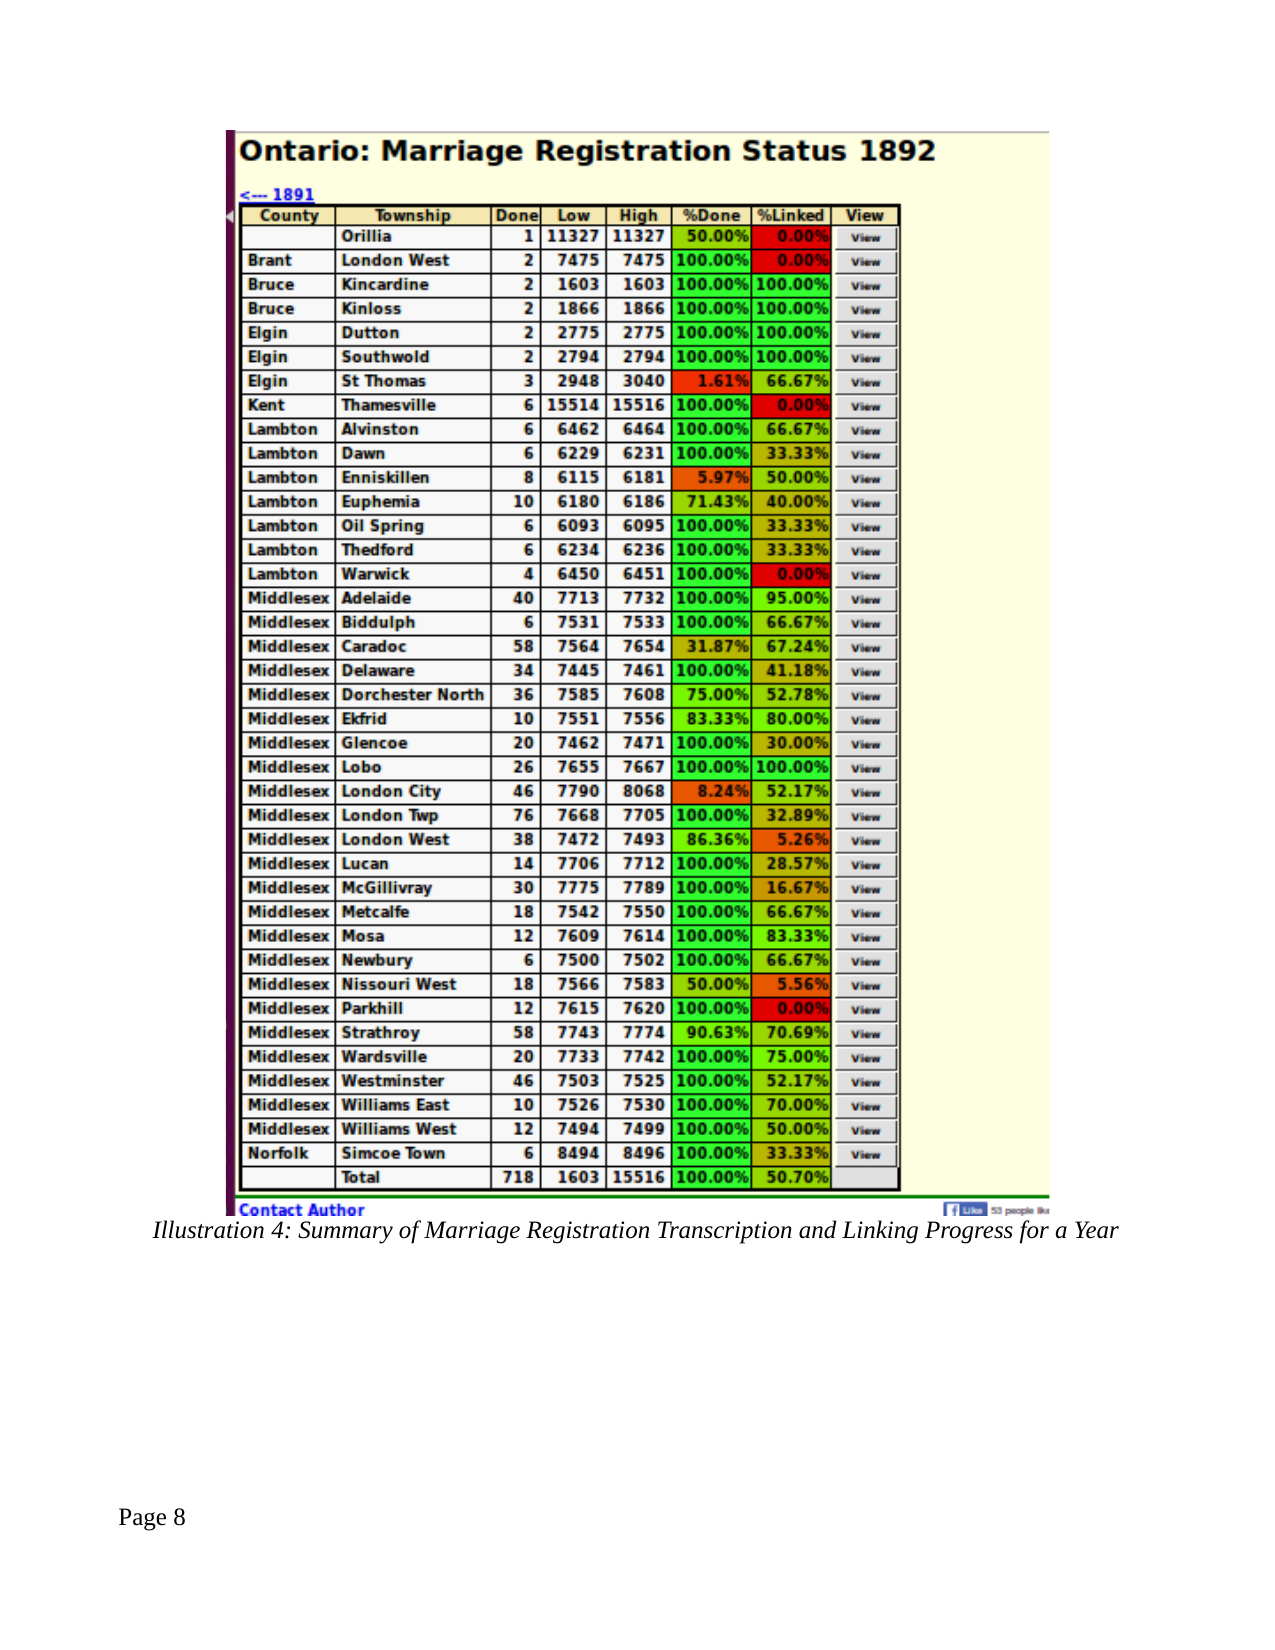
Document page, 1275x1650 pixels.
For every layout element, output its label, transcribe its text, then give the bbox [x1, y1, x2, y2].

picture [225, 130, 1050, 1216]
text Illustration 4: Summary of Marriage Registration Transcription and Linking Progress for a Year [152, 131, 1123, 1244]
